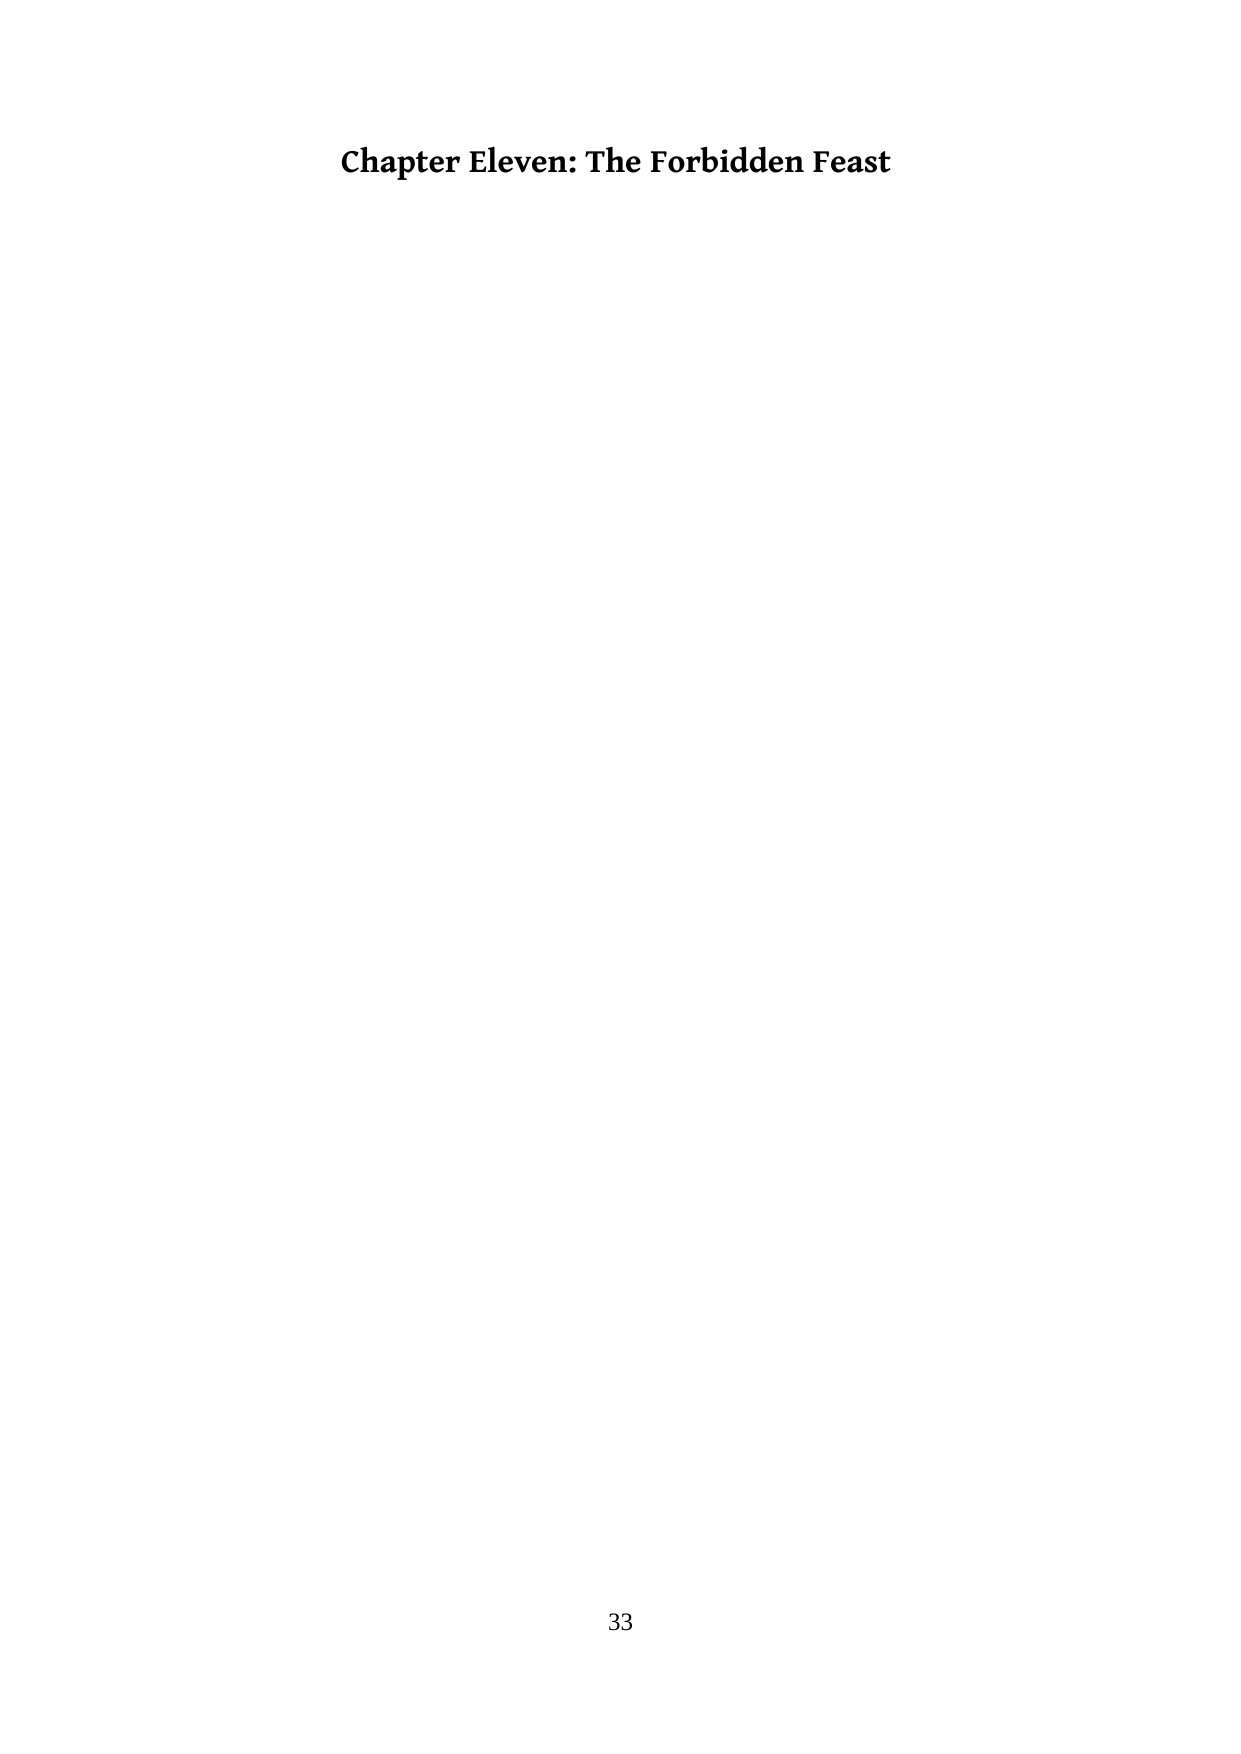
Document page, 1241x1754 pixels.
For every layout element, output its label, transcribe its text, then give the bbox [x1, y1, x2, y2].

subtitle Chapter Eleven: The Forbidden Feast [118, 143, 1122, 182]
